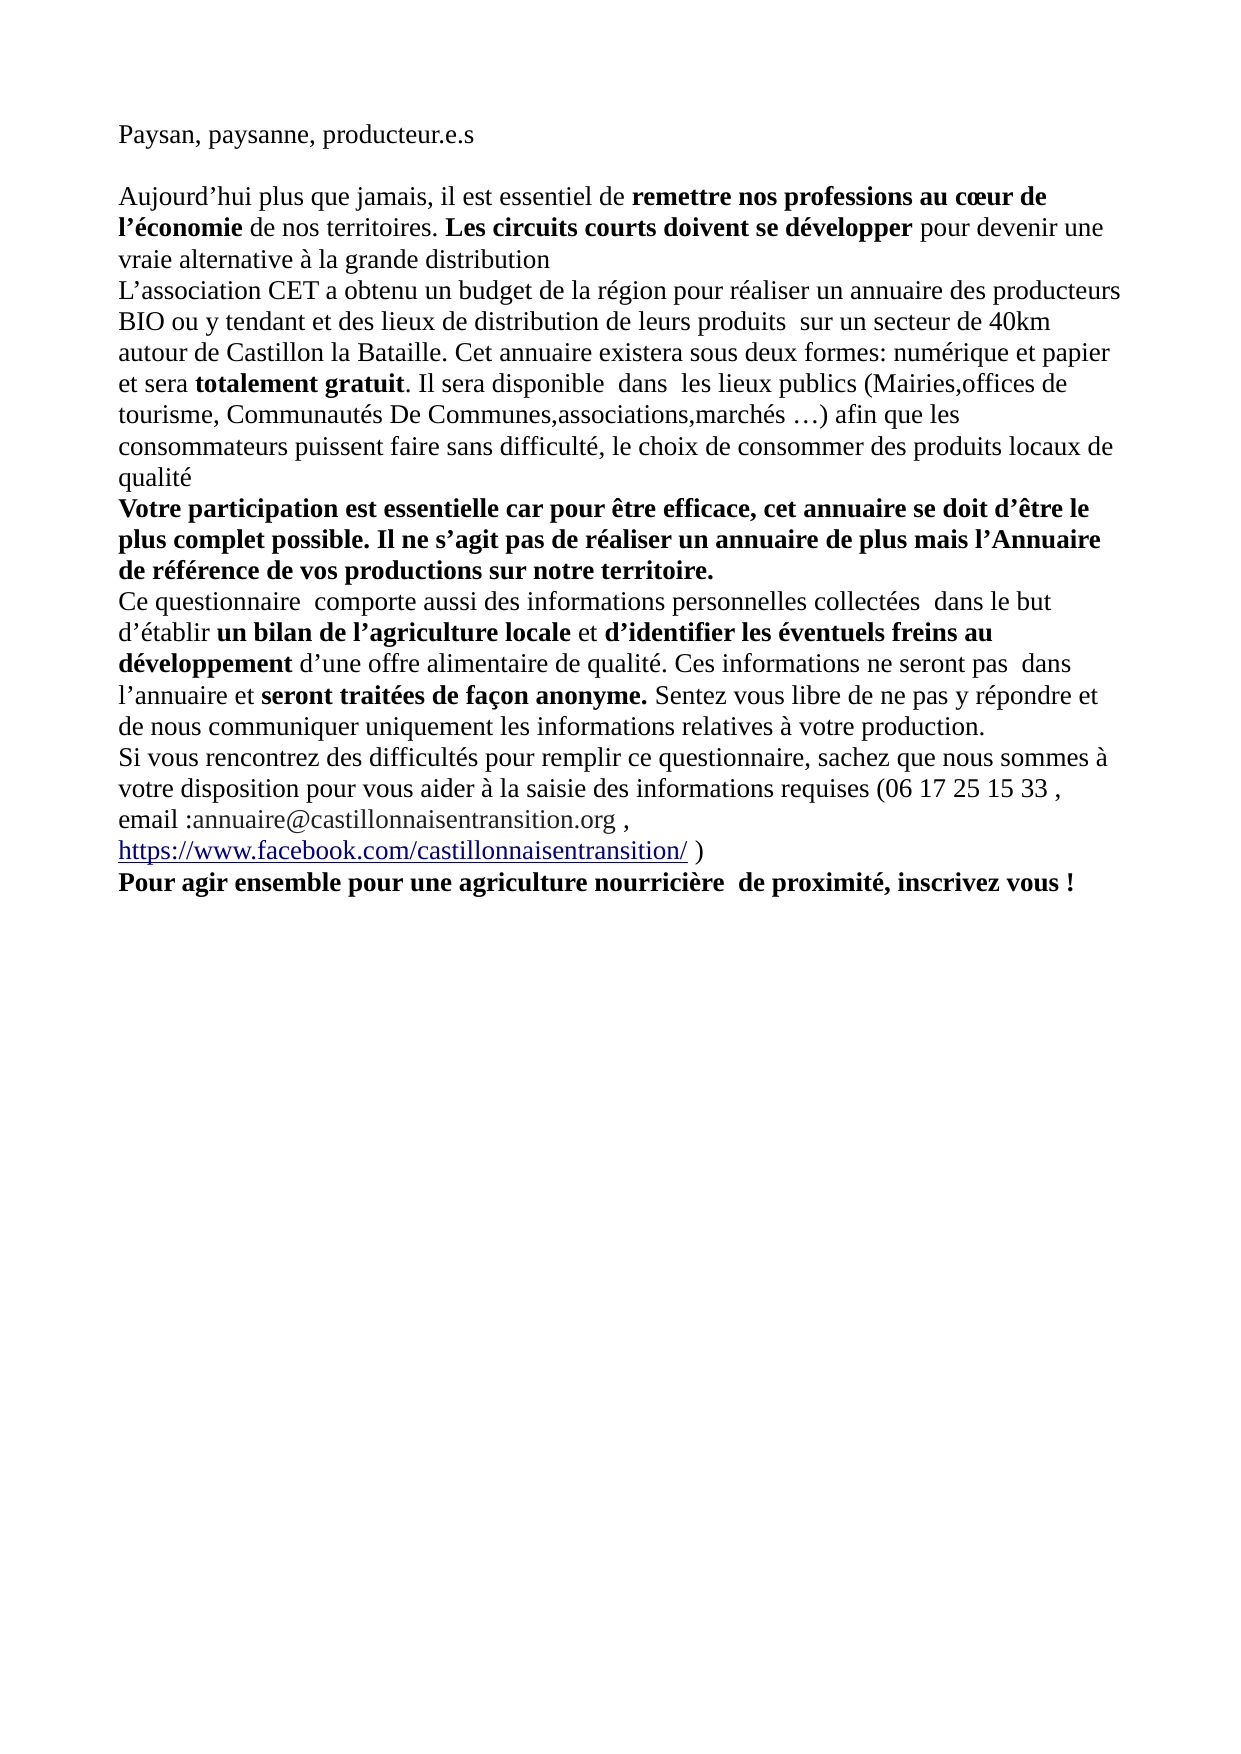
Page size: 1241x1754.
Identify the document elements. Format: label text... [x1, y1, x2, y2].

text Ce questionnaire comporte aussi des informations personnelles collectées dans le but d’établir un bilan de l’agriculture locale et d’identifier les éventuels freins au développement d’une offre alimentaire de qualité. Ces informations ne seront pas dans l’annuaire et seront traitées de façon anonyme. Sentez vous libre de ne pas y répondre et de nous communiquer uniquement les informations relatives à votre production. [118, 585, 1122, 741]
text Votre participation est essentielle car pour être efficace, cet annuaire se doit d’être le plus complet possible. Il ne s’agit pas de réaliser un annuaire de plus mais l’Annuaire de référence de vos productions sur notre territoire. [118, 492, 1122, 585]
text Paysan, paysanne, producteur.e.s [118, 118, 1122, 149]
text Si vous rencontrez des difficultés pour remplir ce questionnaire, sachez que nous sommes à votre disposition pour vous aider à la saisie des informations requises (06 17 25 15 33 , email :annuaire@castillonnaisentransition.org , https://www.facebook.com/castillonnaisentransition/ ) [118, 741, 1122, 866]
text Pour agir ensemble pour une agriculture nourricière de proximité, inscrivez vous ! [118, 866, 1122, 897]
text L’association CET a obtenu un budget de la région pour réaliser un annuaire des producteurs BIO ou y tendant et des lieux de distribution de leurs produits sur un secteur de 40km autour de Castillon la Bataille. Cet annuaire existera sous deux formes: numérique et papier et sera totalement gratuit. Il sera disponible dans les lieux publics (Mairies,offices de tourisme, Communautés De Communes,associations,marchés …) afin que les consommateurs puissent faire sans difficulté, le choix de consommer des produits locaux de qualité [118, 274, 1122, 492]
text Aujourd’hui plus que jamais, il est essentiel de remettre nos professions au cœur de l’économie de nos territoires. Les circuits courts doivent se développer pour devenir une vraie alternative à la grande distribution [118, 180, 1122, 274]
